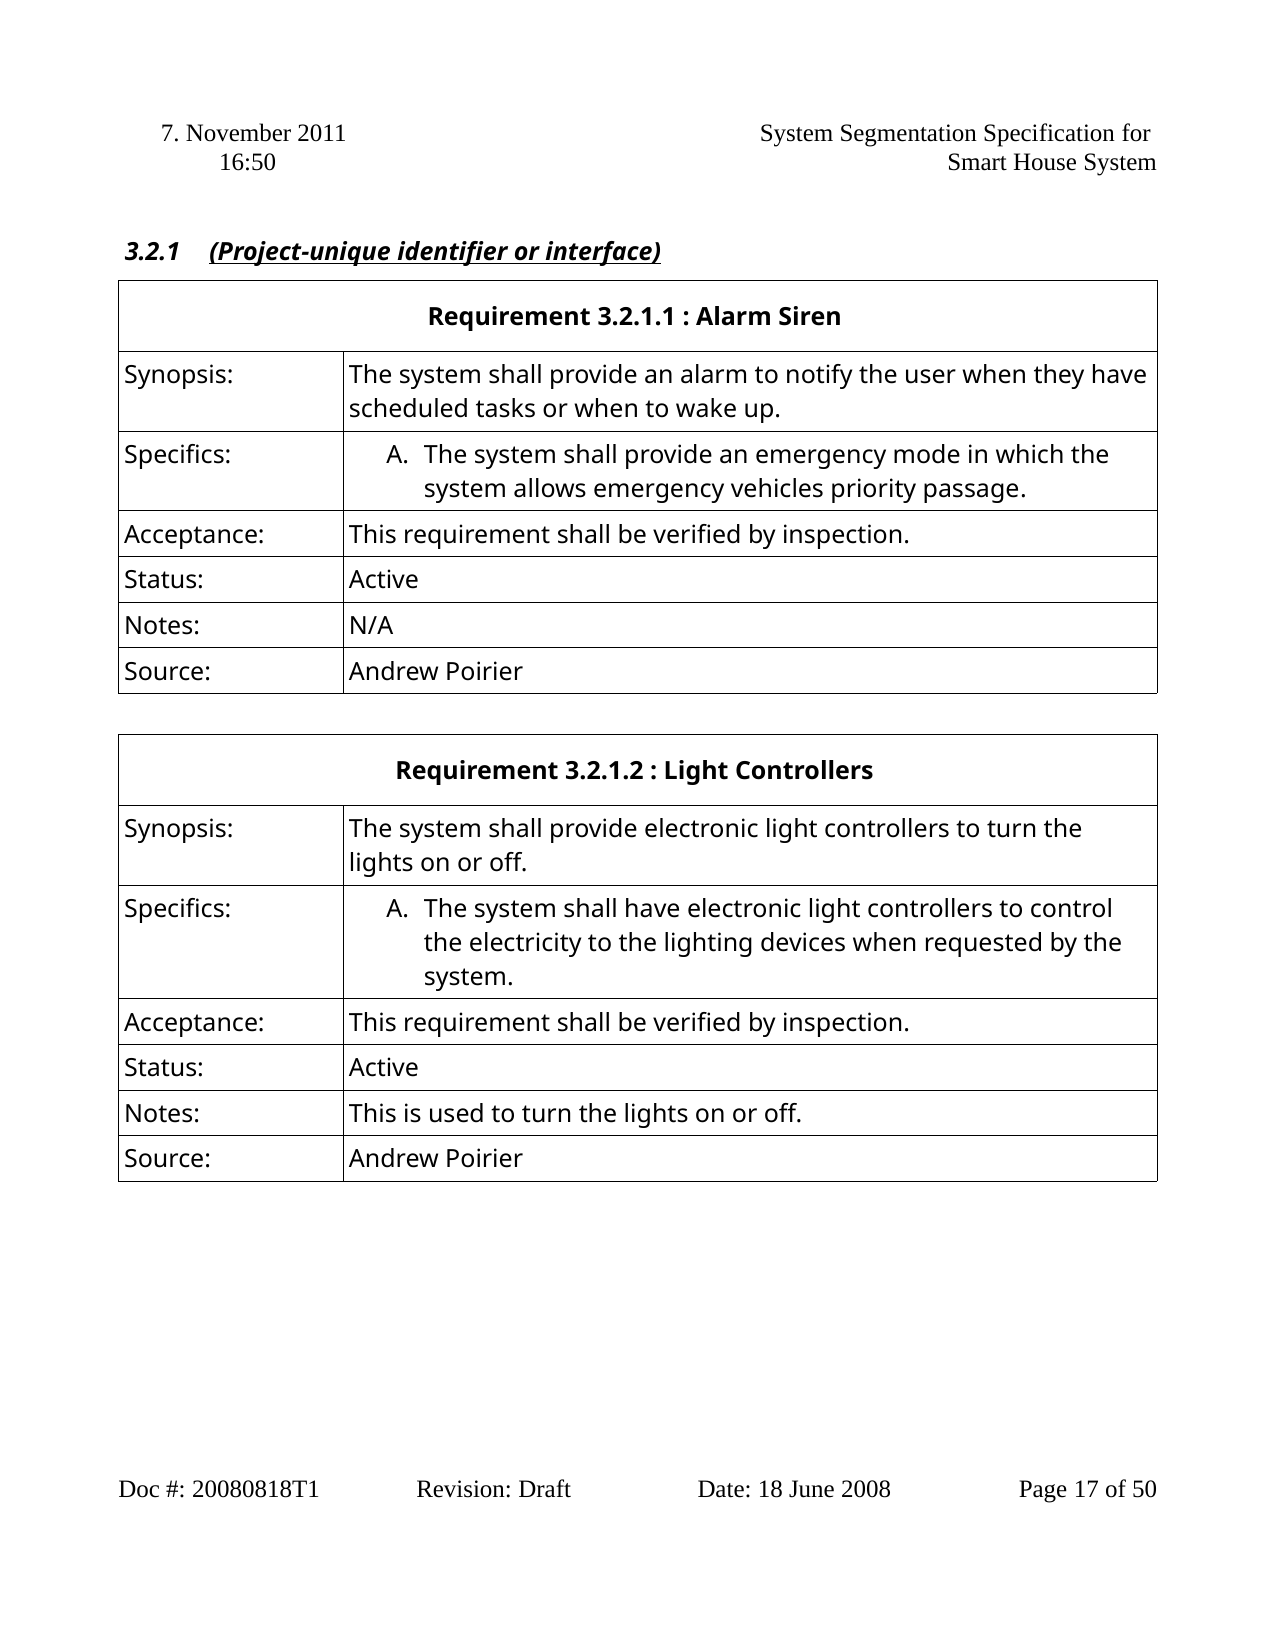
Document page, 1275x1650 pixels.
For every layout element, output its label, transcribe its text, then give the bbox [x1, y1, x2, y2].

table_cell Acceptance: [119, 511, 343, 556]
table_cell Source: [119, 1136, 343, 1181]
table_cell Active [344, 1045, 1157, 1089]
table_cell Status: [119, 557, 343, 602]
table_cell Source: [119, 648, 343, 693]
table_header Requirement 3.2.1.1 : Alarm Siren [119, 281, 1157, 351]
table_header Requirement 3.2.1.2 : Light Controllers [119, 735, 1157, 805]
table_cell This is used to turn the lights on or off. [344, 1091, 1157, 1135]
table_cell Andrew Poirier [344, 648, 1157, 693]
table_cell The system shall provide an emergency mode in which the system allows emergency vehicles priority passage. [344, 432, 1157, 510]
subtitle (Project-unique identifier or interface) [118, 234, 1157, 268]
table_cell N/A [344, 603, 1157, 647]
table_cell This requirement shall be verified by inspection. [344, 999, 1157, 1044]
table_cell The system shall provide an alarm to notify the user when they have scheduled tasks or when to wake up. [344, 352, 1157, 431]
table_cell Synopsis: [119, 806, 343, 884]
table_cell Andrew Poirier [344, 1136, 1157, 1181]
table_cell Acceptance: [119, 999, 343, 1044]
table_cell Specifics: [119, 432, 343, 510]
table_cell Active [344, 557, 1157, 602]
table_cell Notes: [119, 603, 343, 647]
table_cell Status: [119, 1045, 343, 1089]
table_cell This requirement shall be verified by inspection. [344, 511, 1157, 556]
table_cell Notes: [119, 1091, 343, 1135]
table_cell Specifics: [119, 886, 343, 998]
table_cell The system shall provide electronic light controllers to turn the lights on or off. [344, 806, 1157, 884]
table_cell The system shall have electronic light controllers to control the electricity to the lighting devices when requested by the system. [344, 886, 1157, 998]
table_cell Synopsis: [119, 352, 343, 431]
